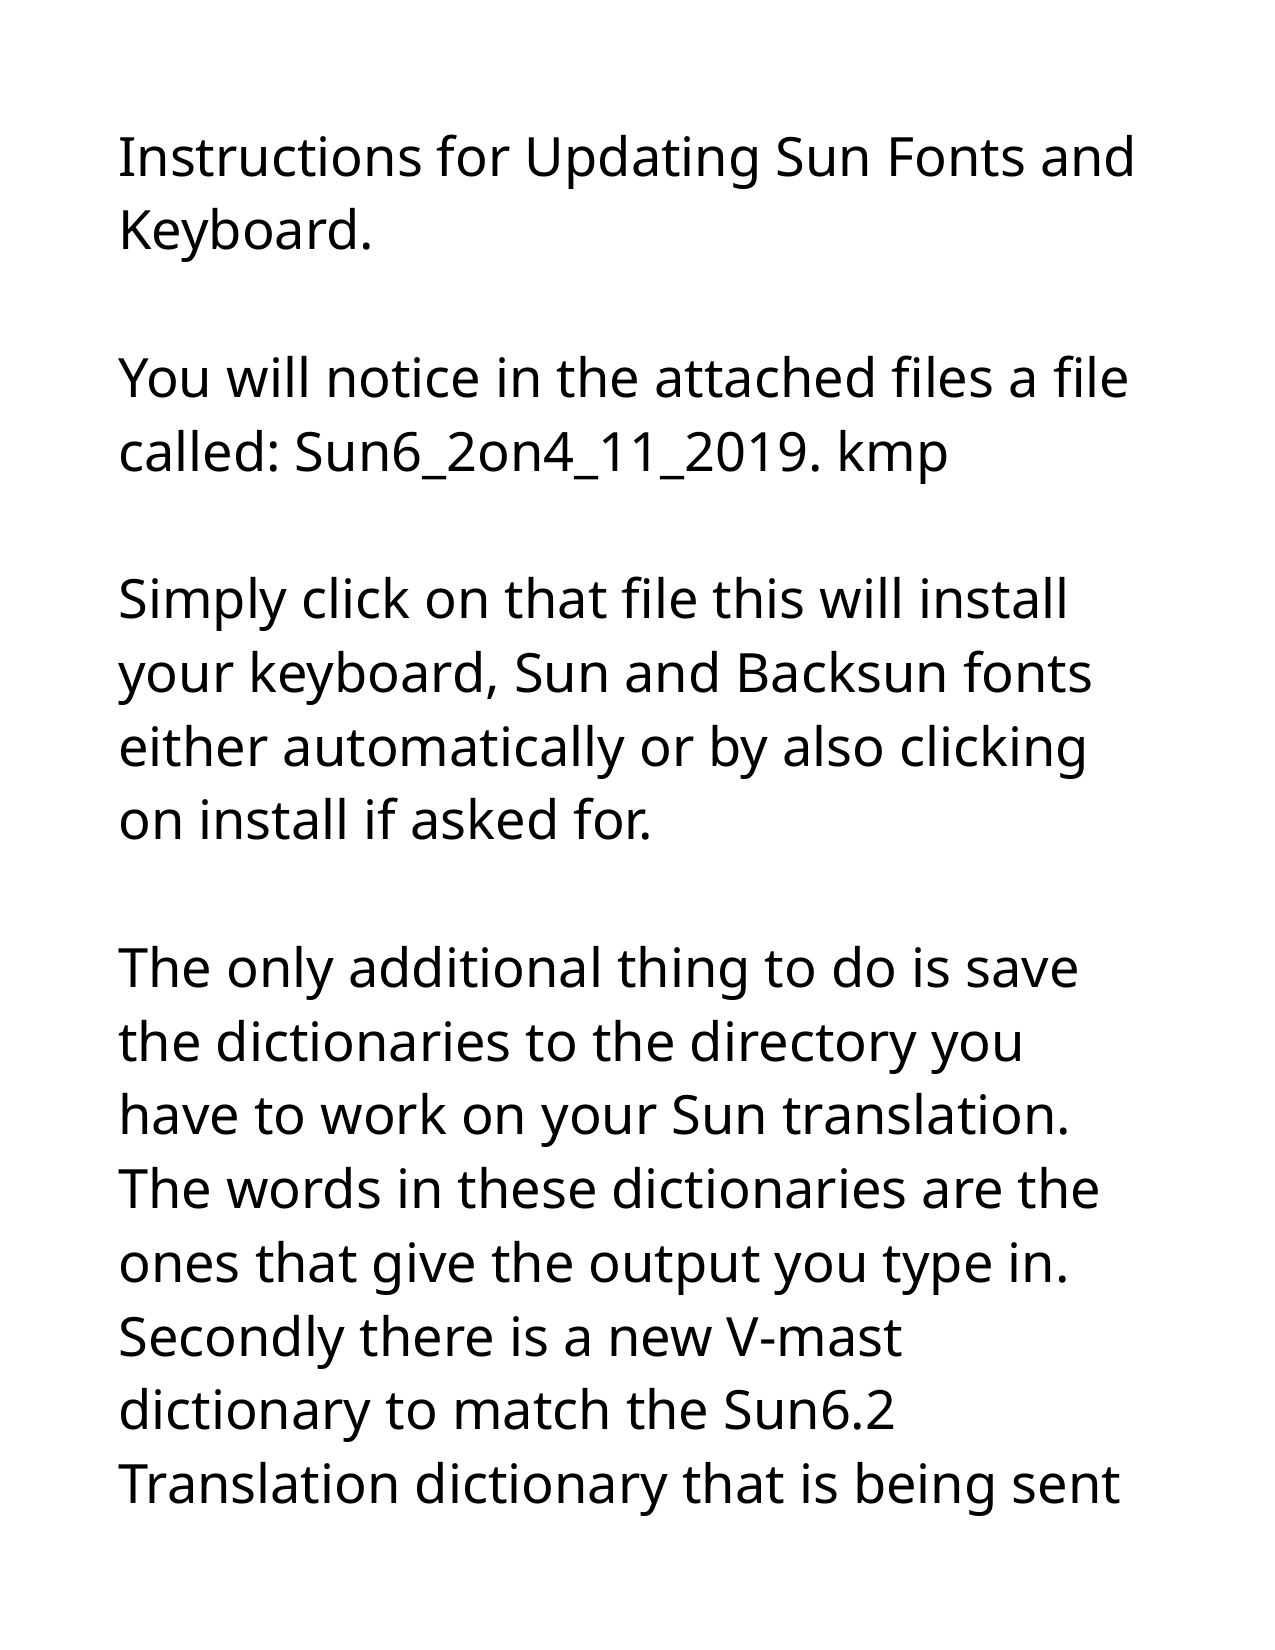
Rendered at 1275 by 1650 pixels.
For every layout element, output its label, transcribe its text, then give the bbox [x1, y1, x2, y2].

text Instructions for Updating Sun Fonts and Keyboard. [118, 118, 1157, 266]
text You will notice in the attached files a file called: Sun6_2on4_11_2019. kmp [118, 339, 1157, 487]
text Simply click on that file this will install your keyboard, Sun and Backsun fonts either automatically or by also clicking on install if asked for. [118, 561, 1157, 856]
text The only additional thing to do is save the dictionaries to the directory you have to work on your Sun translation. The words in these dictionaries are the ones that give the output you type in. Secondly there is a new V-mast dictionary to match the Sun6.2 Translation dictionary that is being sent [118, 929, 1157, 1519]
